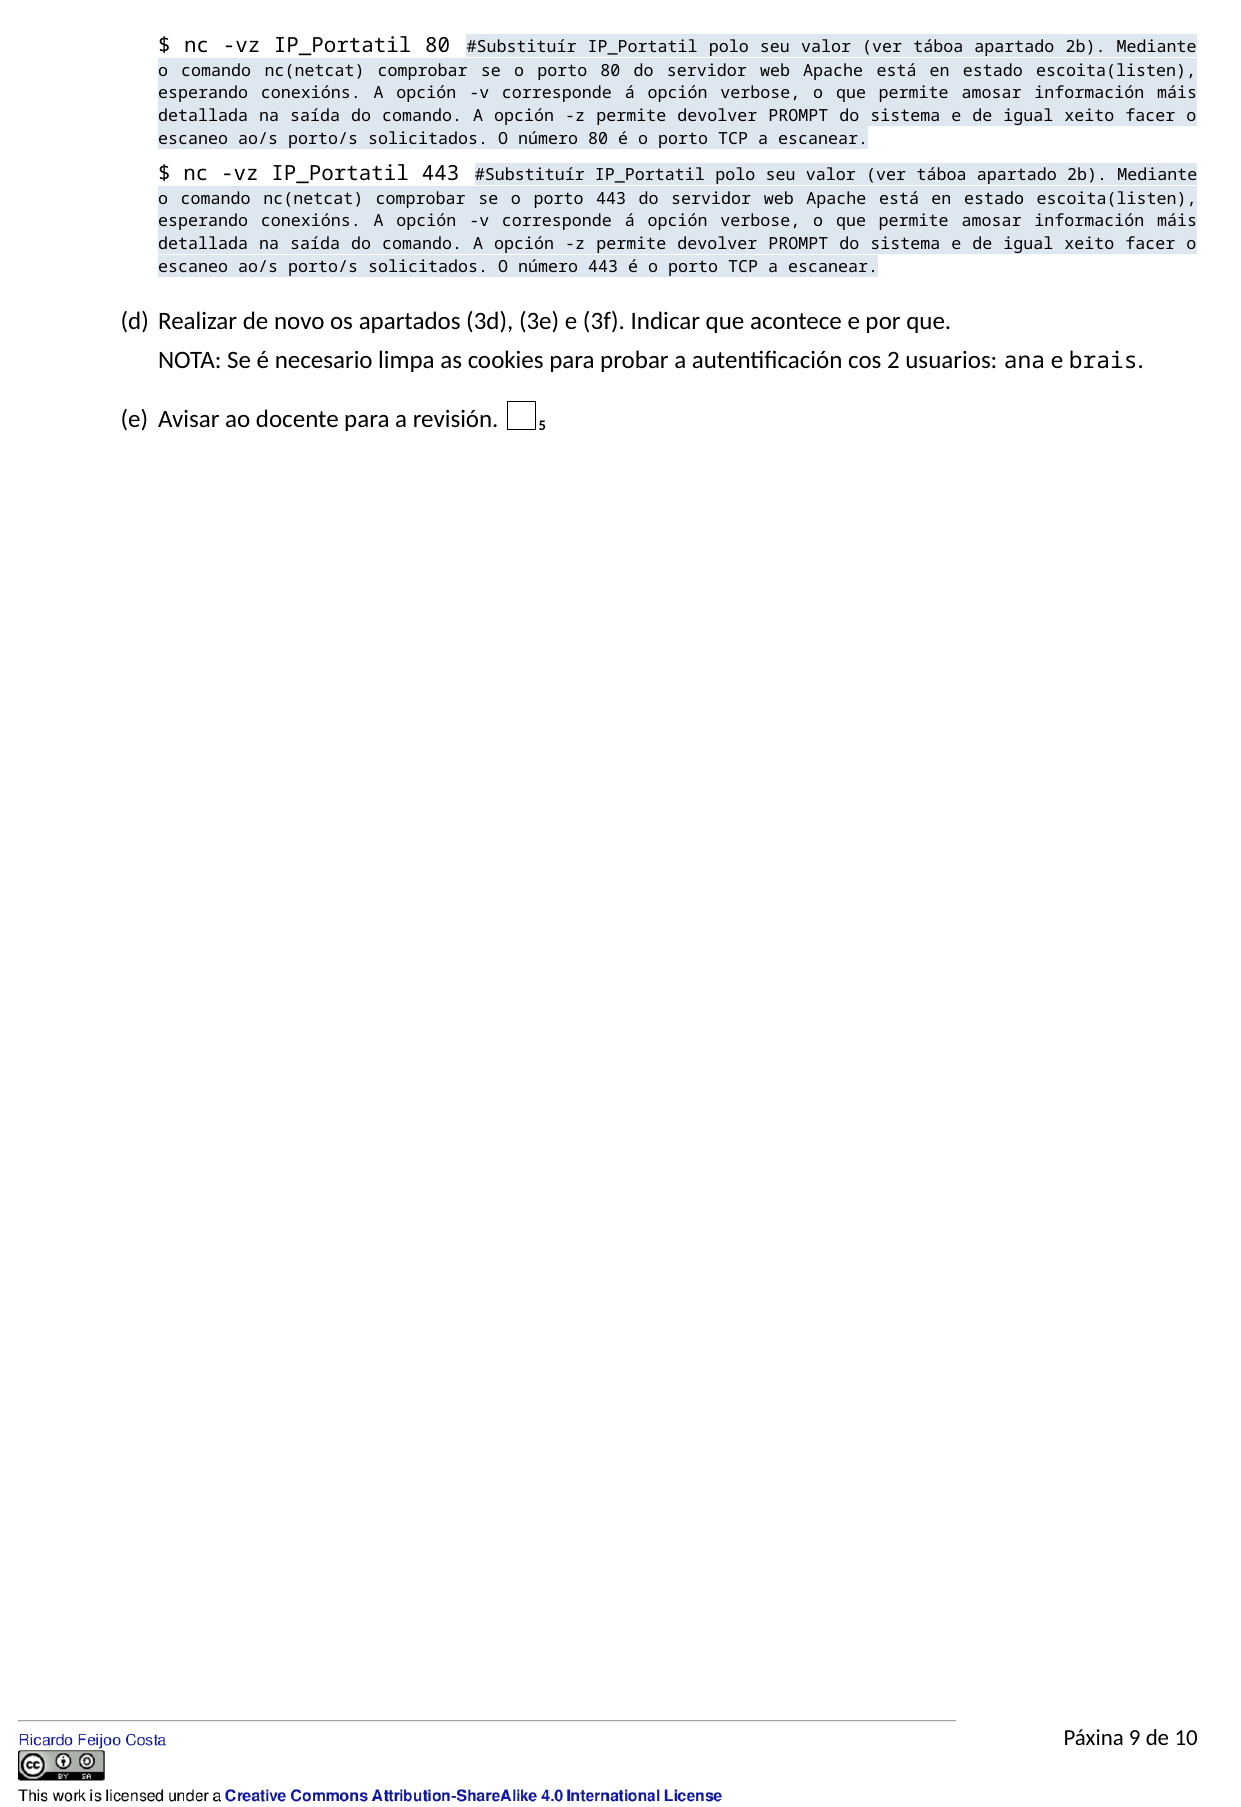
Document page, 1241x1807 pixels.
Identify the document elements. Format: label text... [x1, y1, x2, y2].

list NOTA: Se é necesario limpa as cookies para probar a autentificación cos 2 usuarios: ana e brais. [120, 344, 1197, 375]
list Avisar ao docente para a revisión. 5 [120, 403, 1197, 434]
picture [8, 1715, 957, 1806]
list Realizar de novo os apartados (3d), (3e) e (3f). Indicar que acontece e por que. [120, 305, 1197, 335]
list $ nc -vz IP_Portatil 80 #Substituír IP_Portatil polo seu valor (ver táboa apartado 2b). Mediante o comando nc(netcat) comprobar se o porto 80 do servidor web Apache está en estado escoita(listen), esperando conexións. A opción -v corresponde á opción verbose, o que permite amosar información máis detallada na saída do comando. A opción -z permite devolver PROMPT do sistema e de igual xeito facer o escaneo ao/s porto/s solicitados. O número 80 é o porto TCP a escanear. [120, 30, 1197, 149]
list $ nc -vz IP_Portatil 443 #Substituír IP_Portatil polo seu valor (ver táboa apartado 2b). Mediante o comando nc(netcat) comprobar se o porto 443 do servidor web Apache está en estado escoita(listen), esperando conexións. A opción -v corresponde á opción verbose, o que permite amosar información máis detallada na saída do comando. A opción -z permite devolver PROMPT do sistema e de igual xeito facer o escaneo ao/s porto/s solicitados. O número 443 é o porto TCP a escanear. [120, 158, 1197, 277]
